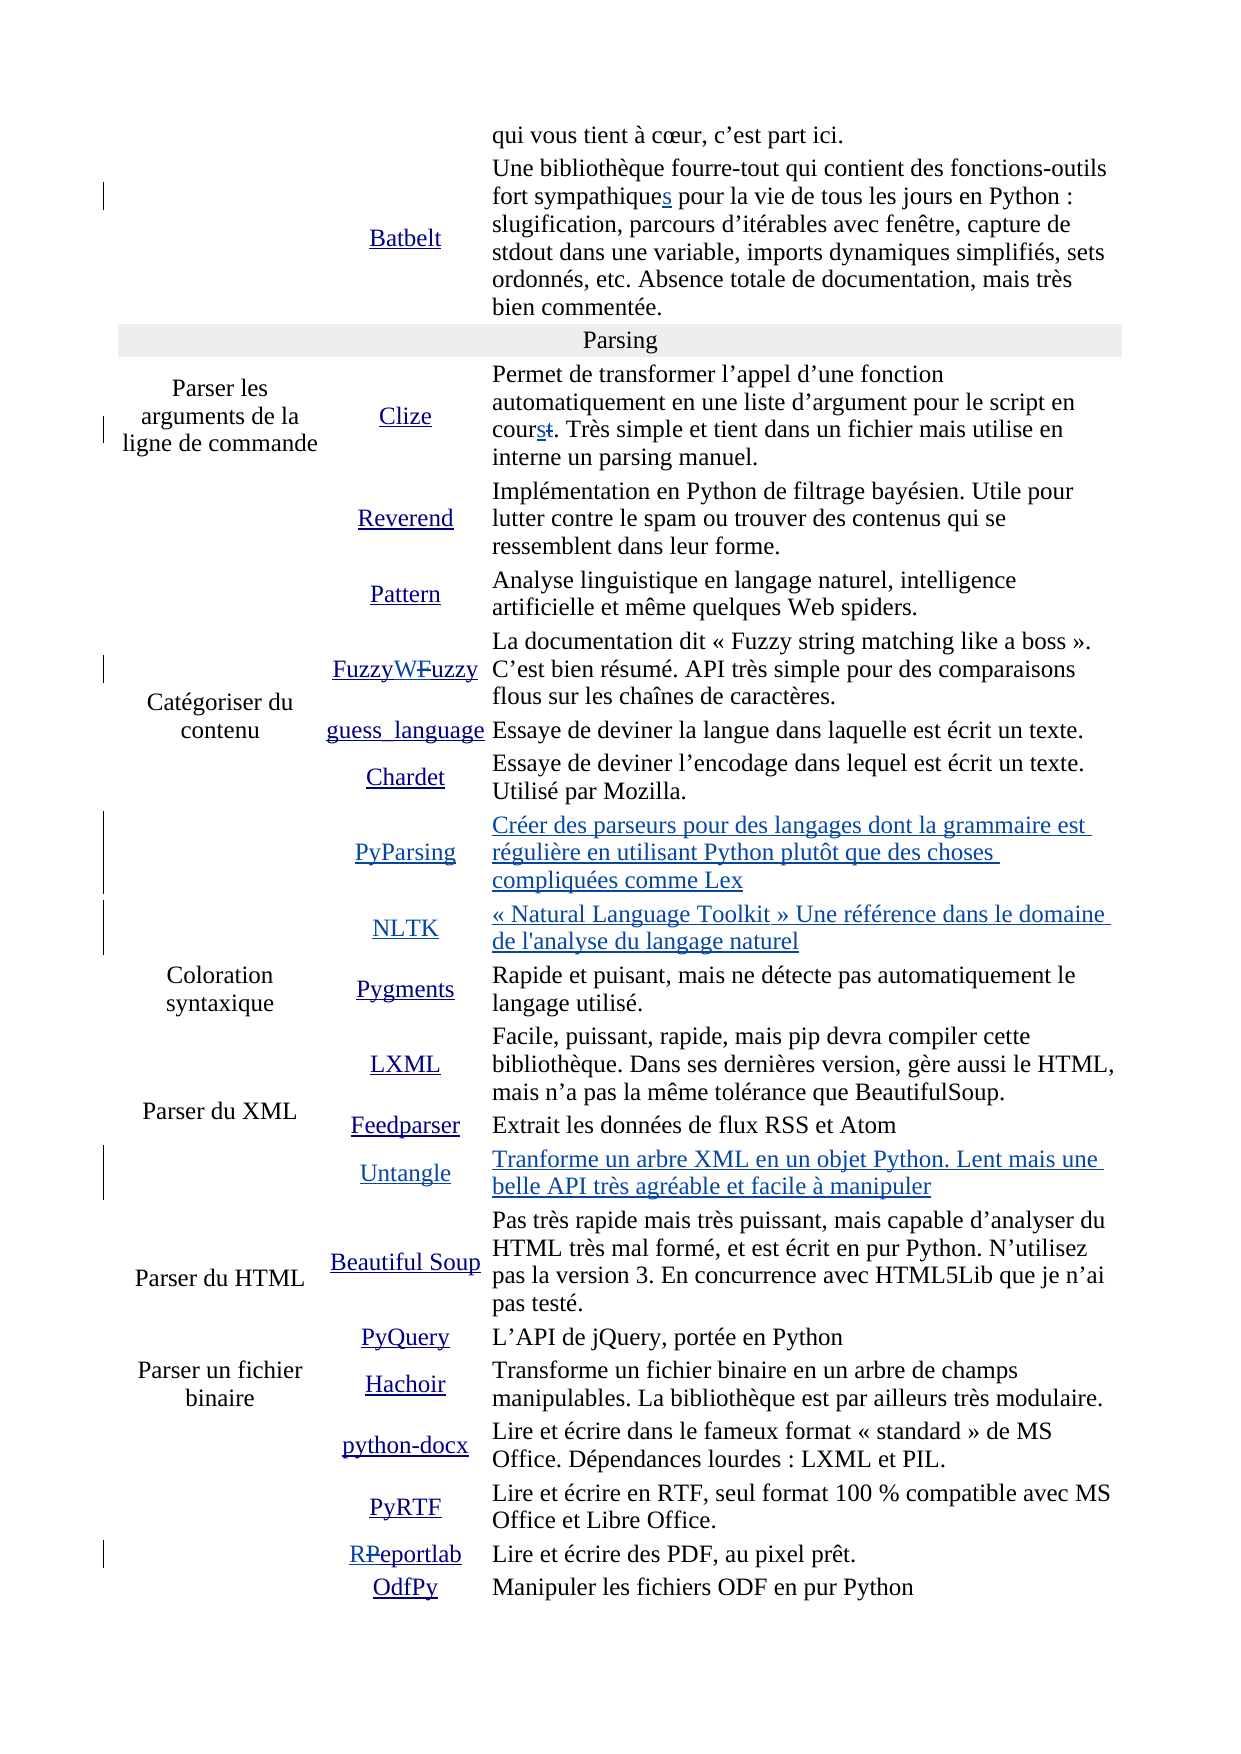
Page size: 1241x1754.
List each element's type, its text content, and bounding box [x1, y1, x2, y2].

table_cell Essaye de deviner l’encodage dans lequel est écrit un texte. Utilisé par Mozilla. [489, 747, 1122, 808]
table_cell Parser du HTML [118, 1203, 322, 1353]
table_cell Tranforme un arbre XML en un objet Python. Lent mais une belle API très agréable et facile à manipuler [489, 1142, 1122, 1203]
table_cell Permet de transformer l’appel d’une fonction automatiquement en une liste d’argument pour le script en cours. Très simple et tient dans un fichier mais utilise en interne un parsing manuel. [489, 357, 1122, 474]
table_cell Reverend [322, 474, 489, 563]
table_cell LXML [322, 1019, 489, 1108]
table_cell Parser un fichier binaire [118, 1353, 322, 1604]
table_cell Catégoriser du contenu [118, 474, 322, 958]
table_cell PyRTF [322, 1476, 489, 1537]
table_cell Analyse linguistique en langage naturel, intelligence artificielle et même quelques Web spiders. [489, 563, 1122, 624]
table_cell Parser du XML [118, 1019, 322, 1203]
table_cell Implémentation en Python de filtrage bayésien. Utile pour lutter contre le spam ou trouver des contenus qui se ressemblent dans leur forme. [489, 474, 1122, 563]
table_cell Lire et écrire des PDF, au pixel prêt. [489, 1537, 1122, 1571]
table_cell Une bibliothèque fourre-tout qui contient des fonctions-outils fort sympathiques pour la vie de tous les jours en Python : slugification, parcours d’itérables avec fenêtre, capture de stdout dans une variable, imports dynamiques simplifiés, sets ordonnés, etc. Absence totale de documentation, mais très bien commentée. [489, 152, 1122, 324]
table_cell Rapide et puisant, mais ne détecte pas automatiquement le langage utilisé. [489, 958, 1122, 1019]
table_cell Beautiful Soup [322, 1203, 489, 1320]
table_cell Créer des parseurs pour des langages dont la grammaire est régulière en utilisant Python plutôt que des choses compliquées comme Lex [489, 808, 1122, 897]
table_cell qui vous tient à cœur, c’est part ici. [489, 118, 1122, 152]
table_cell Extrait les données de flux RSS et Atom [489, 1108, 1122, 1142]
table_cell Pas très rapide mais très puissant, mais capable d’analyser du HTML très mal formé, et est écrit en pur Python. N’utilisez pas la version 3. En concurrence avec HTML5Lib que je n’ai pas testé. [489, 1203, 1122, 1320]
table_cell NLTK [322, 897, 489, 958]
table_cell Manipuler les fichiers ODF en pur Python [489, 1571, 1122, 1604]
table_cell [118, 118, 322, 324]
table_cell PyQuery [322, 1320, 489, 1353]
table_cell Untangle [322, 1142, 489, 1203]
table_cell Lire et écrire dans le fameux format « standard » de MS Office. Dépendances lourdes : LXML et PIL. [489, 1415, 1122, 1476]
table_cell [322, 118, 489, 152]
table_cell Essaye de deviner la langue dans laquelle est écrit un texte. [489, 713, 1122, 747]
table_cell Reportlab [322, 1537, 489, 1571]
table_cell « Natural Language Toolkit » Une référence dans le domaine de l'analyse du langage naturel [489, 897, 1122, 958]
table_cell Pattern [322, 563, 489, 624]
table_cell Parsing [118, 324, 1122, 357]
table_cell Facile, puissant, rapide, mais pip devra compiler cette bibliothèque. Dans ses dernières version, gère aussi le HTML, mais n’a pas la même tolérance que BeautifulSoup. [489, 1019, 1122, 1108]
table_cell PyParsing [322, 808, 489, 897]
table_cell Parser les arguments de la ligne de commande [118, 357, 322, 474]
table_cell Chardet [322, 747, 489, 808]
table_cell Hachoir [322, 1353, 489, 1414]
table_cell guess_language [322, 713, 489, 747]
table_cell Lire et écrire en RTF, seul format 100 % compatible avec MS Office et Libre Office. [489, 1476, 1122, 1537]
table_cell python-docx [322, 1415, 489, 1476]
table_cell La documentation dit « Fuzzy string matching like a boss ». C’est bien résumé. API très simple pour des comparaisons flous sur les chaînes de caractères. [489, 624, 1122, 713]
table_cell Coloration syntaxique [118, 958, 322, 1019]
table_cell Transforme un fichier binaire en un arbre de champs manipulables. La bibliothèque est par ailleurs très modulaire. [489, 1353, 1122, 1414]
table_cell OdfPy [322, 1571, 489, 1604]
table_cell Batbelt [322, 152, 489, 324]
table_cell FuzzyWuzzy [322, 624, 489, 713]
table_cell Clize [322, 357, 489, 474]
table_cell Feedparser [322, 1108, 489, 1142]
table_cell Pygments [322, 958, 489, 1019]
table_cell L’API de jQuery, portée en Python [489, 1320, 1122, 1353]
